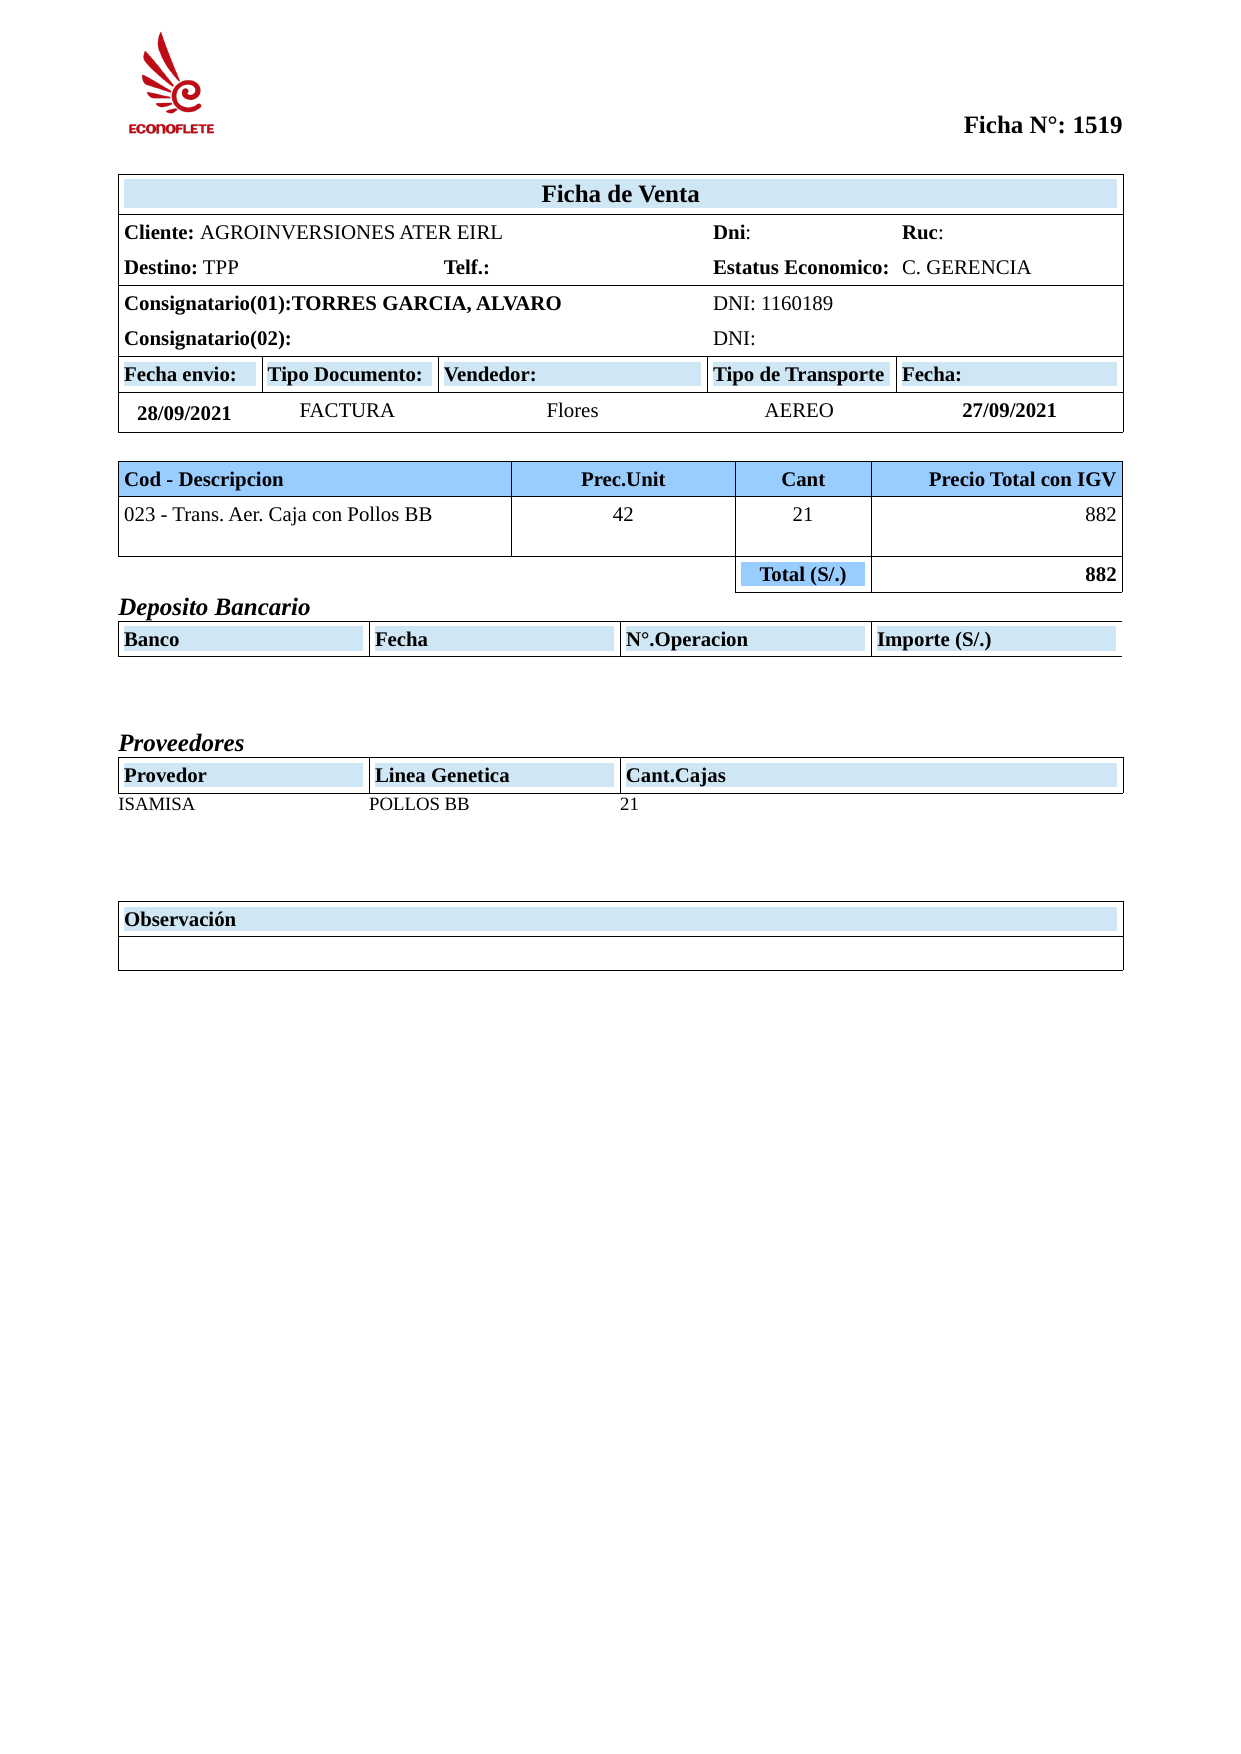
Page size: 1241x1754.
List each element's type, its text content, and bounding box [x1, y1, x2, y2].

table_header Observación [119, 902, 1123, 936]
table_cell [620, 815, 1123, 836]
table_cell [620, 858, 1123, 879]
table_cell [871, 705, 1122, 728]
table_header Precio Total con IGV [872, 462, 1122, 496]
table_cell [118, 858, 369, 879]
table_cell FACTURA [262, 393, 438, 432]
table_cell Total (S/.) [736, 557, 871, 592]
text Proveedores [118, 728, 1122, 757]
table_cell Estatus Economico: [707, 249, 896, 285]
table_cell 21 [736, 497, 871, 556]
table_cell [871, 680, 1122, 704]
table_cell [620, 680, 871, 704]
table_cell C. GERENCIA [896, 249, 1123, 285]
table_cell 28/09/2021 [119, 393, 262, 432]
table_header Cod - Descripcion [119, 462, 511, 496]
table_cell Ruc: [896, 215, 1123, 249]
table_header Banco [119, 622, 369, 656]
table_cell [620, 836, 1123, 858]
table_cell Cliente: AGROINVERSIONES ATER EIRL [119, 215, 707, 249]
table_cell [369, 815, 620, 836]
table_cell [118, 557, 511, 592]
table_cell 27/09/2021 [896, 393, 1123, 432]
table_header Fecha [370, 622, 620, 656]
table_cell Tipo de Transporte [708, 357, 896, 392]
table_cell [118, 879, 369, 901]
table_cell Fecha envio: [119, 357, 262, 392]
table_cell POLLOS BB [369, 794, 620, 814]
picture [118, 31, 225, 134]
table_cell DNI: 1160189 [707, 286, 1123, 321]
table_cell AEREO [707, 393, 896, 432]
text Deposito Bancario [118, 592, 1122, 621]
table_cell [369, 657, 620, 680]
table_header Cant.Cajas [621, 758, 1123, 793]
table_cell [620, 705, 871, 728]
table_cell Dni: [707, 215, 896, 249]
table_header Cant [736, 462, 871, 496]
table_cell Vendedor: [439, 357, 707, 392]
table_cell 42 [512, 497, 735, 556]
table_cell [118, 705, 369, 728]
table_cell [118, 836, 369, 858]
table_cell Consignatario(02): [119, 321, 707, 356]
table_cell [118, 815, 369, 836]
table_cell [369, 858, 620, 879]
table_cell Telf.: [438, 249, 707, 285]
table_cell [369, 680, 620, 704]
table_cell Fecha: [897, 357, 1123, 392]
table_cell [118, 657, 369, 680]
table_cell ISAMISA [118, 794, 369, 814]
table_cell Tipo Documento: [263, 357, 438, 392]
table_header Linea Genetica [370, 758, 620, 793]
table_cell 21 [620, 794, 1123, 814]
table_cell [118, 680, 369, 704]
table_cell [620, 657, 871, 680]
table_cell Destino: TPP [119, 249, 438, 285]
table_cell Consignatario(01):TORRES GARCIA, ALVARO [119, 286, 707, 321]
table_cell [369, 705, 620, 728]
table_cell Flores [438, 393, 707, 432]
table_cell [871, 657, 1122, 680]
table_header Provedor [119, 758, 369, 793]
table_header N°.Operacion [621, 622, 871, 656]
table_cell DNI: [707, 321, 1123, 356]
table_cell [369, 879, 620, 901]
table_cell 882 [872, 557, 1122, 592]
table_cell 023 - Trans. Aer. Caja con Pollos BB [119, 497, 511, 556]
table_header Ficha de Venta [119, 175, 1123, 214]
table_cell [511, 557, 735, 592]
table_cell [620, 879, 1123, 901]
table_cell [119, 937, 1123, 969]
table_header Importe (S/.) [872, 622, 1122, 656]
table_cell 882 [872, 497, 1122, 556]
table_header Prec.Unit [512, 462, 735, 496]
table_cell [369, 836, 620, 858]
